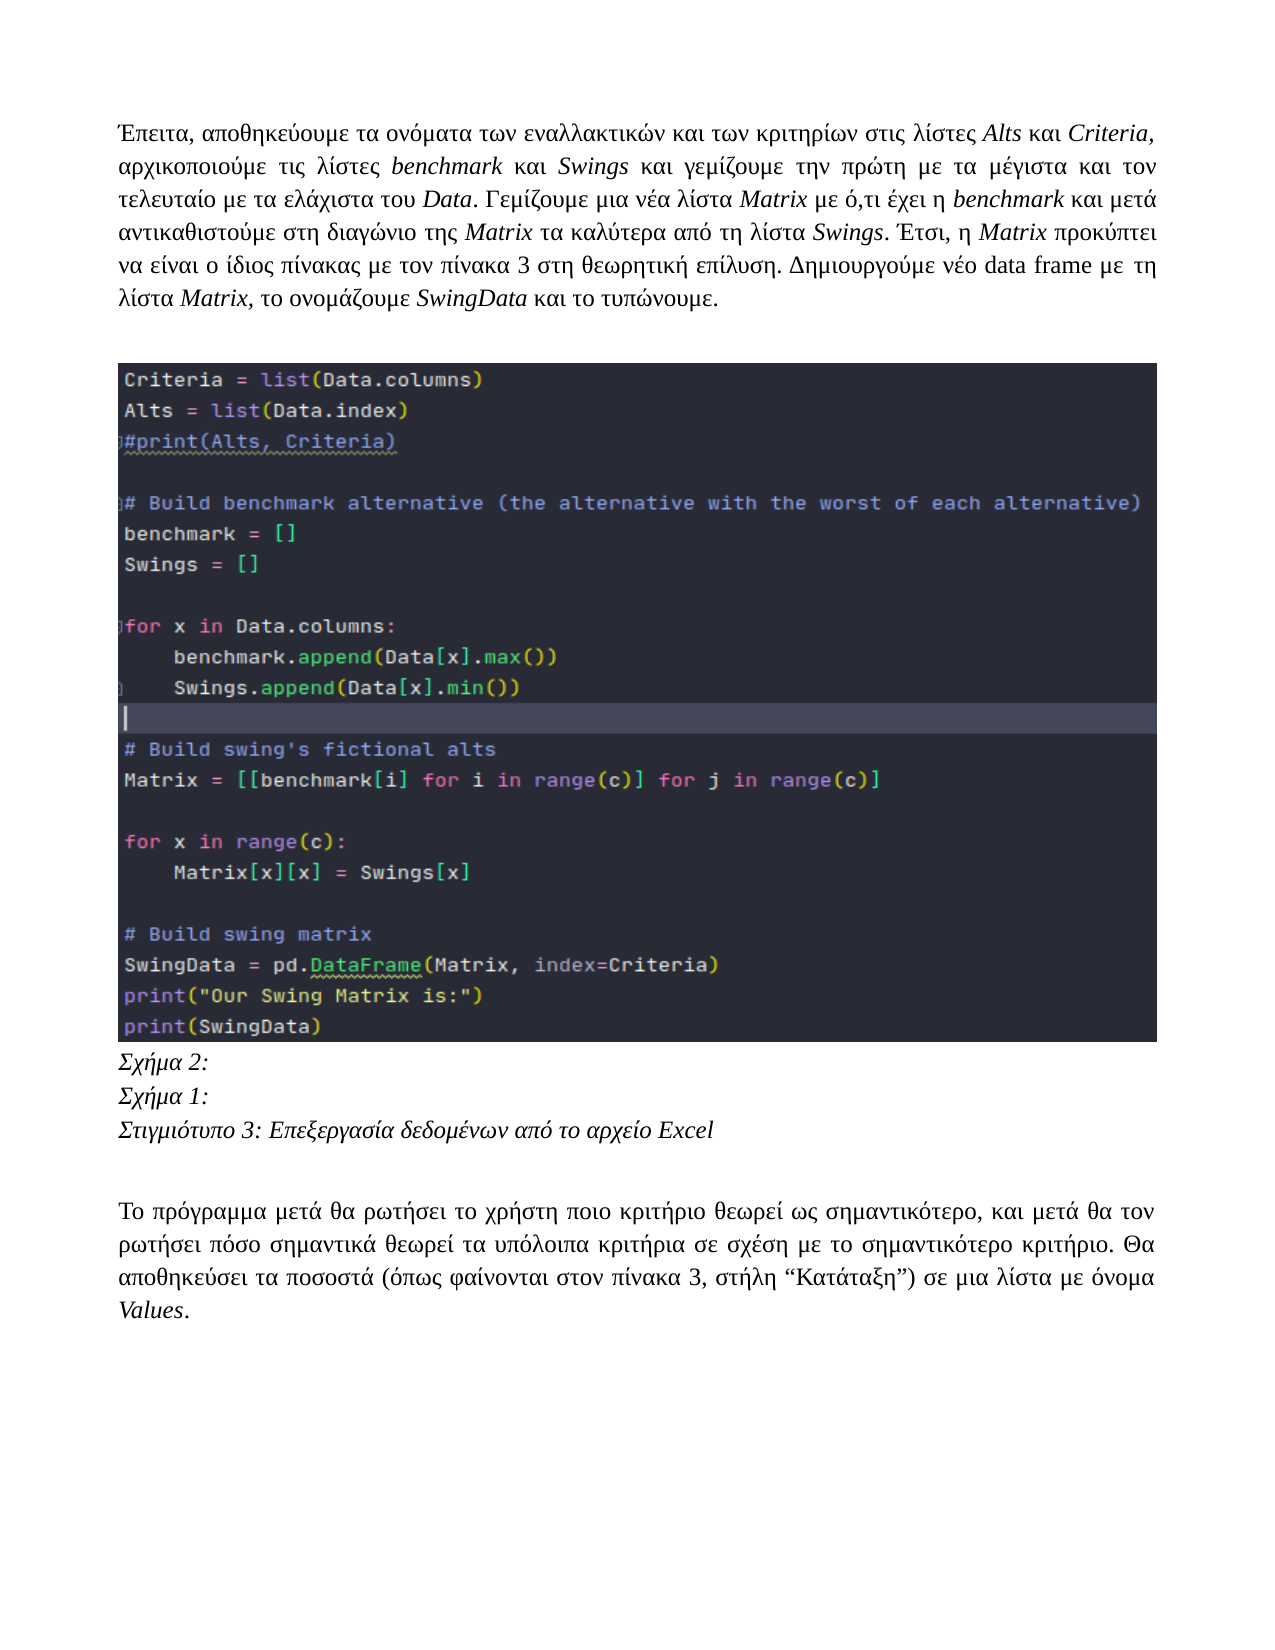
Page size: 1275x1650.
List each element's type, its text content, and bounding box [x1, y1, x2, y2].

text Στιγμιότυπο 3: Επεξεργασία δεδομένων από το αρχείο Excel [118, 1110, 1157, 1144]
text Το πρόγραμμα μετά θα ρωτήσει το χρήστη ποιο κριτήριο θεωρεί ως σημαντικότερο, και μετά θα τον ρωτήσει πόσο σημαντικά θεωρεί τα υπόλοιπα κριτήρια σε σχέση με το σημαντικότερο κριτήριο. Θα αποθηκεύσει τα ποσοστά (όπως φαίνονται στον πίνακα 3, στήλη “Κατάταξη”) σε μια λίστα με όνομα Values. [118, 1196, 1157, 1324]
text Σχήμα 2: [118, 1076, 1157, 1110]
text Σχήμα 1: [118, 1042, 1157, 1076]
text Σχήμα 2: [118, 351, 1157, 363]
text [118, 338, 1157, 351]
picture [118, 363, 1157, 1042]
text Έπειτα, αποθηκεύουμε τα ονόματα των εναλλακτικών και των κριτηρίων στις λίστες Alts και Criteria, αρχικοποιούμε τις λίστες benchmark και Swings και γεμίζουμε την πρώτη με τα μέγιστα και τον τελευταίο με τα ελάχιστα του Data. Γεμίζουμε μια νέα λίστα Matrix με ό,τι έχει η benchmark και μετά αντικαθιστούμε στη διαγώνιο της Matrix τα καλύτερα από τη λίστα Swings. Έτσι, η Matrix προκύπτει να είναι ο ίδιος πίνακας με τον πίνακα 3 στη θεωρητική επίλυση. Δημιουργούμε νέο data frame με τη λίστα Matrix, το ονομάζουμε SwingData και το τυπώνουμε. [118, 118, 1157, 312]
